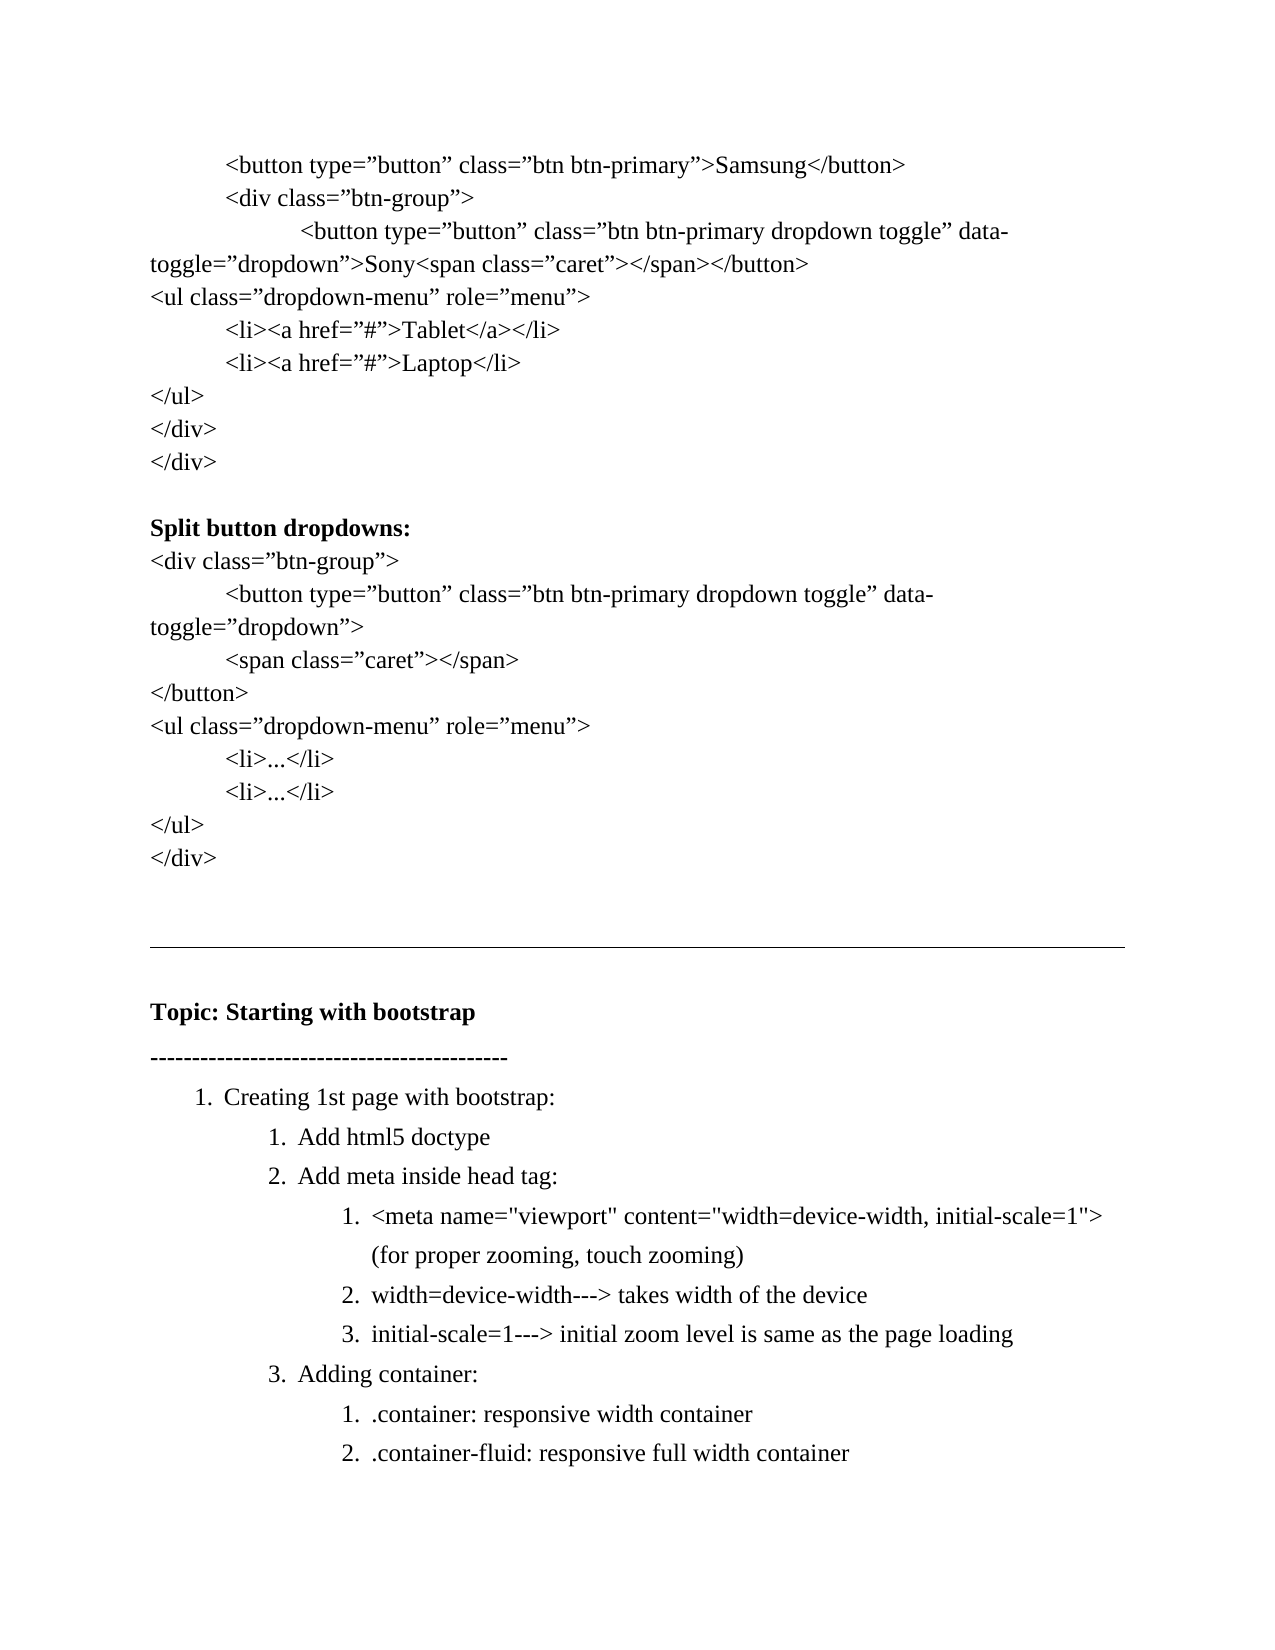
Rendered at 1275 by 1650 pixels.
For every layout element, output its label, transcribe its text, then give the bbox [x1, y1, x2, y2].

list width=device-width---> takes width of the device [341, 1280, 1125, 1309]
list .container: responsive width container [341, 1399, 1125, 1427]
list Add html5 doctype [268, 1122, 1125, 1150]
text <ul class=”dropdown-menu” role=”menu”> [150, 711, 1125, 740]
list .container-fluid: responsive full width container [341, 1438, 1125, 1467]
text <span class=”caret”></span> [150, 645, 1125, 674]
text </div> [150, 447, 1125, 476]
text Topic: Starting with bootstrap [150, 997, 1125, 1026]
text <li>...</li> [150, 777, 1125, 806]
text <li><a href=”#”>Tablet</a></li> [150, 315, 1125, 344]
list Add meta inside head tag: [268, 1161, 1125, 1190]
list Adding container: [268, 1359, 1125, 1388]
text <button type=”button” class=”btn btn-primary dropdown toggle” data-toggle=”dropdown”>Sony<span class=”caret”></span></button> [150, 216, 1125, 278]
text <button type=”button” class=”btn btn-primary dropdown toggle” data-toggle=”dropdown”> [150, 579, 1125, 641]
list initial-scale=1---> initial zoom level is same as the page loading [341, 1319, 1125, 1348]
text </div> [150, 414, 1125, 443]
text Split button dropdowns: [150, 513, 1125, 542]
text <ul class=”dropdown-menu” role=”menu”> [150, 282, 1125, 311]
text <div class=”btn-group”> [150, 183, 1125, 212]
text <li><a href=”#”>Laptop</li> [150, 348, 1125, 377]
list <meta name="viewport" content="width=device-width, initial-scale=1"> (for proper zooming, touch zooming) [341, 1201, 1125, 1269]
list Creating 1st page with bootstrap: [194, 1082, 1125, 1111]
text </ul> [150, 381, 1125, 410]
text </button> [150, 678, 1125, 707]
text </ul> [150, 810, 1125, 839]
text <div class=”btn-group”> [150, 546, 1125, 575]
text <button type=”button” class=”btn btn-primary”>Samsung</button> [150, 150, 1125, 179]
text </div> [150, 843, 1125, 872]
text ------------------------------------------- [150, 1042, 1125, 1071]
text <li>...</li> [150, 744, 1125, 773]
